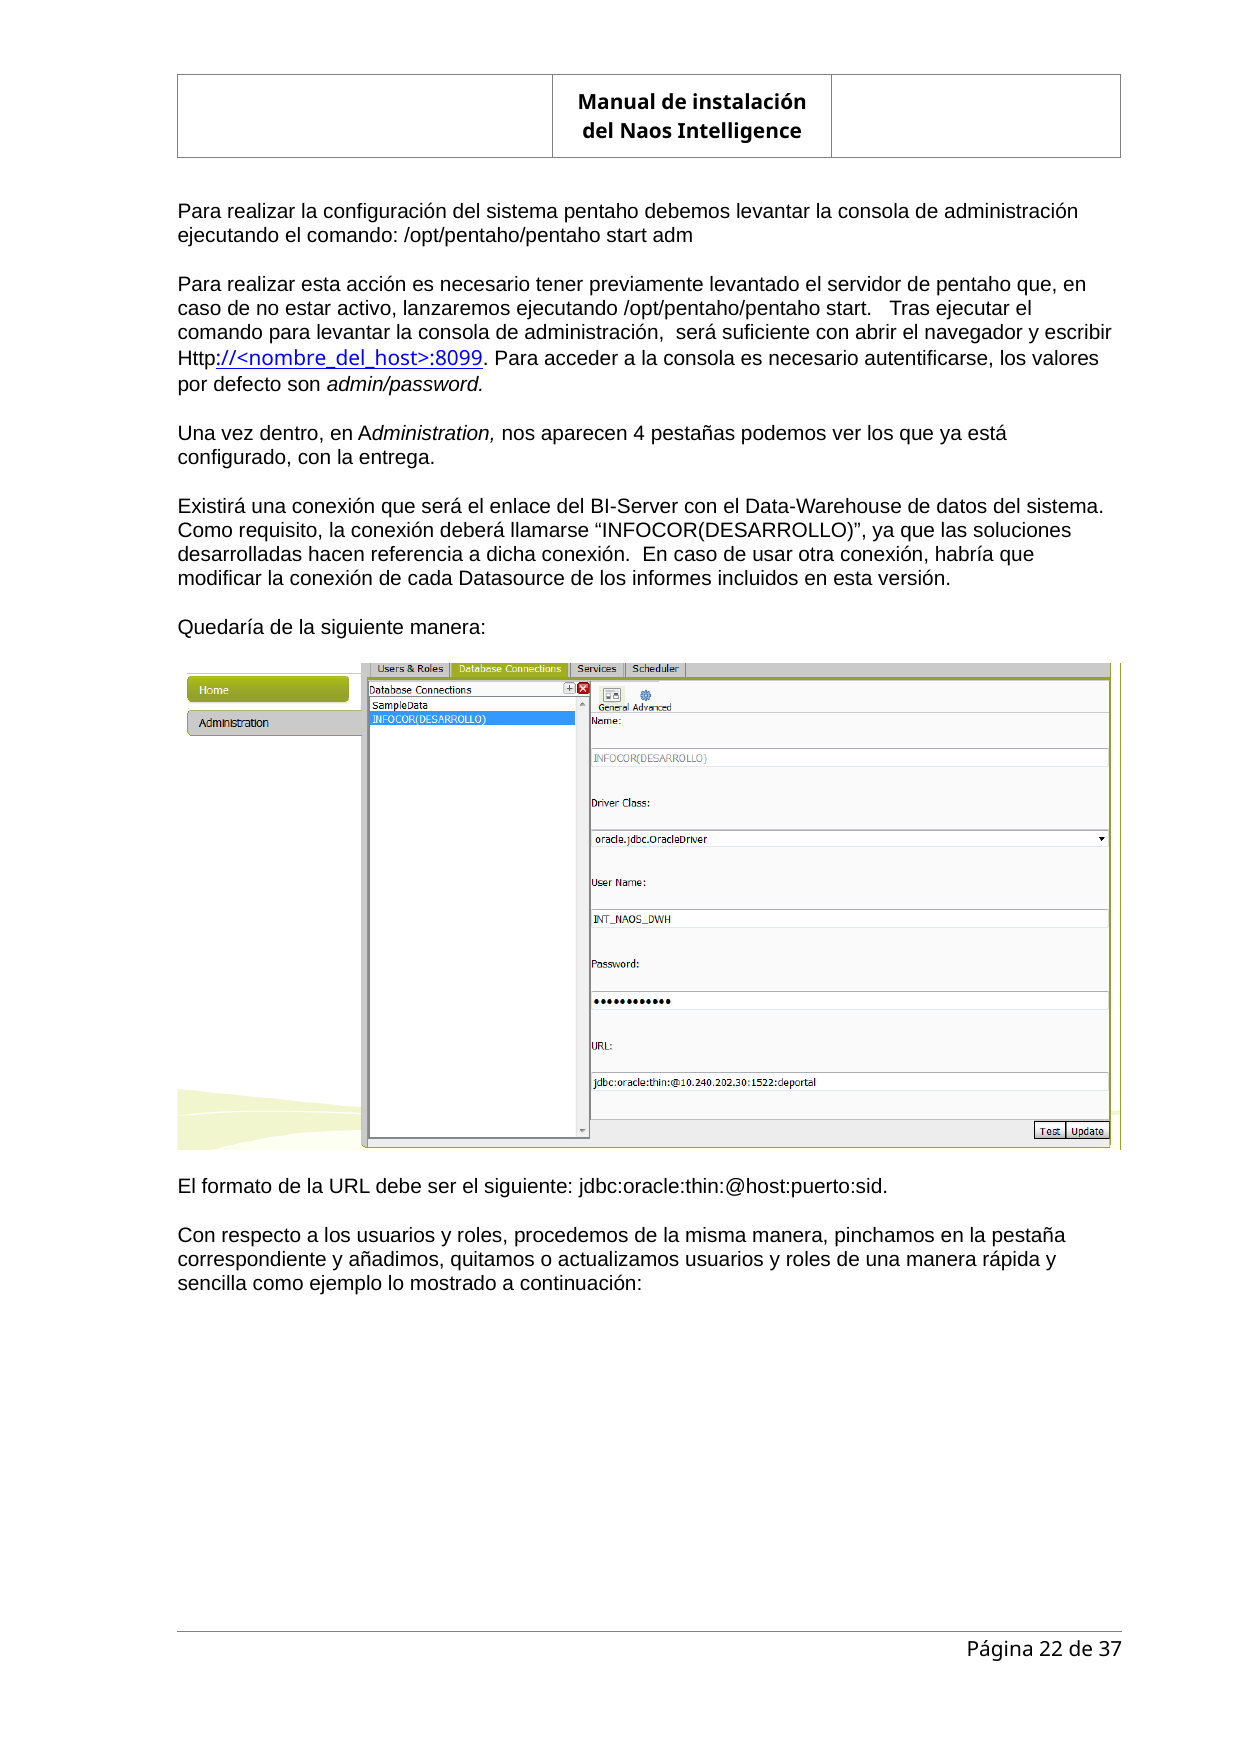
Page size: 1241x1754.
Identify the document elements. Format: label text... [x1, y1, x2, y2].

text Para realizar esta acción es necesario tener previamente levantado el servidor de pentaho que, en caso de no estar activo, lanzaremos ejecutando /opt/pentaho/pentaho start. Tras ejecutar el comando para levantar la consola de administración, será suficiente con abrir el navegador y escribir Http://<nombre_del_host>:8099. Para acceder a la consola es necesario autentificarse, los valores por defecto son admin/password. [177, 272, 1122, 396]
text Para realizar la configuración del sistema pentaho debemos levantar la consola de administración ejecutando el comando: /opt/pentaho/pentaho start adm [177, 199, 1122, 247]
picture [177, 663, 1122, 1150]
text Una vez dentro, en Administration, nos aparecen 4 pestañas podemos ver los que ya está configurado, con la entrega. [177, 421, 1122, 469]
text El formato de la URL debe ser el siguiente: jdbc:oracle:thin:@host:puerto:sid. [177, 1174, 1122, 1198]
text Con respecto a los usuarios y roles, procedemos de la misma manera, pinchamos en la pestaña correspondiente y añadimos, quitamos o actualizamos usuarios y roles de una manera rápida y sencilla como ejemplo lo mostrado a continuación: [177, 1223, 1122, 1295]
text Existirá una conexión que será el enlace del BI-Server con el Data-Warehouse de datos del sistema. Como requisito, la conexión deberá llamarse “INFOCOR(DESARROLLO)”, ya que las soluciones desarrolladas hacen referencia a dicha conexión. En caso de usar otra conexión, habría que modificar la conexión de cada Datasource de los informes incluidos en esta versión. [177, 494, 1122, 590]
text Quedaría de la siguiente manera: [177, 615, 1122, 639]
